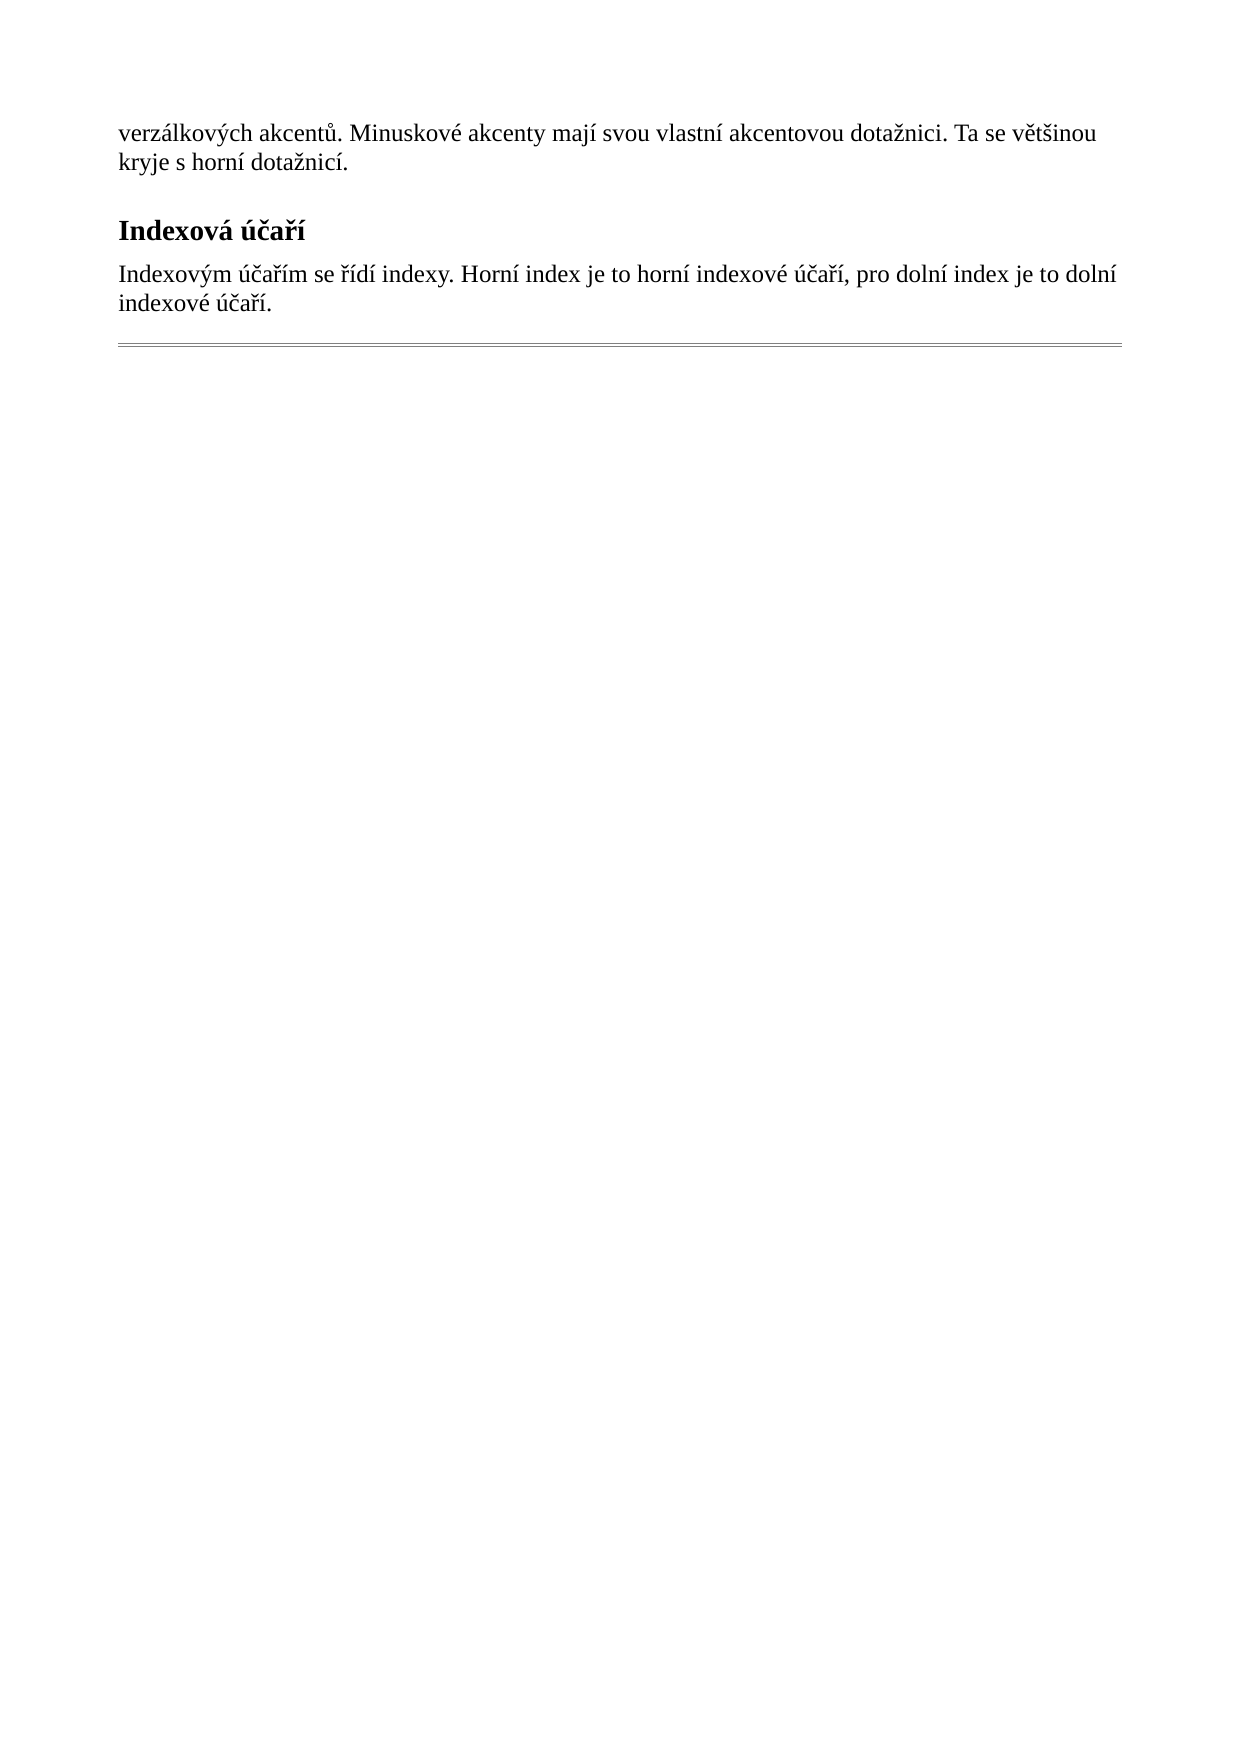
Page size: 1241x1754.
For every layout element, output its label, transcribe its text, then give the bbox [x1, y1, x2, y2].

text Indexovým účařím se řídí indexy. Horní index je to horní indexové účaří, pro dolní index je to dolní indexové účaří. [118, 259, 1122, 317]
subtitle Indexová účaří [118, 213, 1122, 247]
text verzálkových akcentů. Minuskové akcenty mají svou vlastní akcentovou dotažnici. Ta se většinou kryje s horní dotažnicí. [118, 118, 1122, 176]
